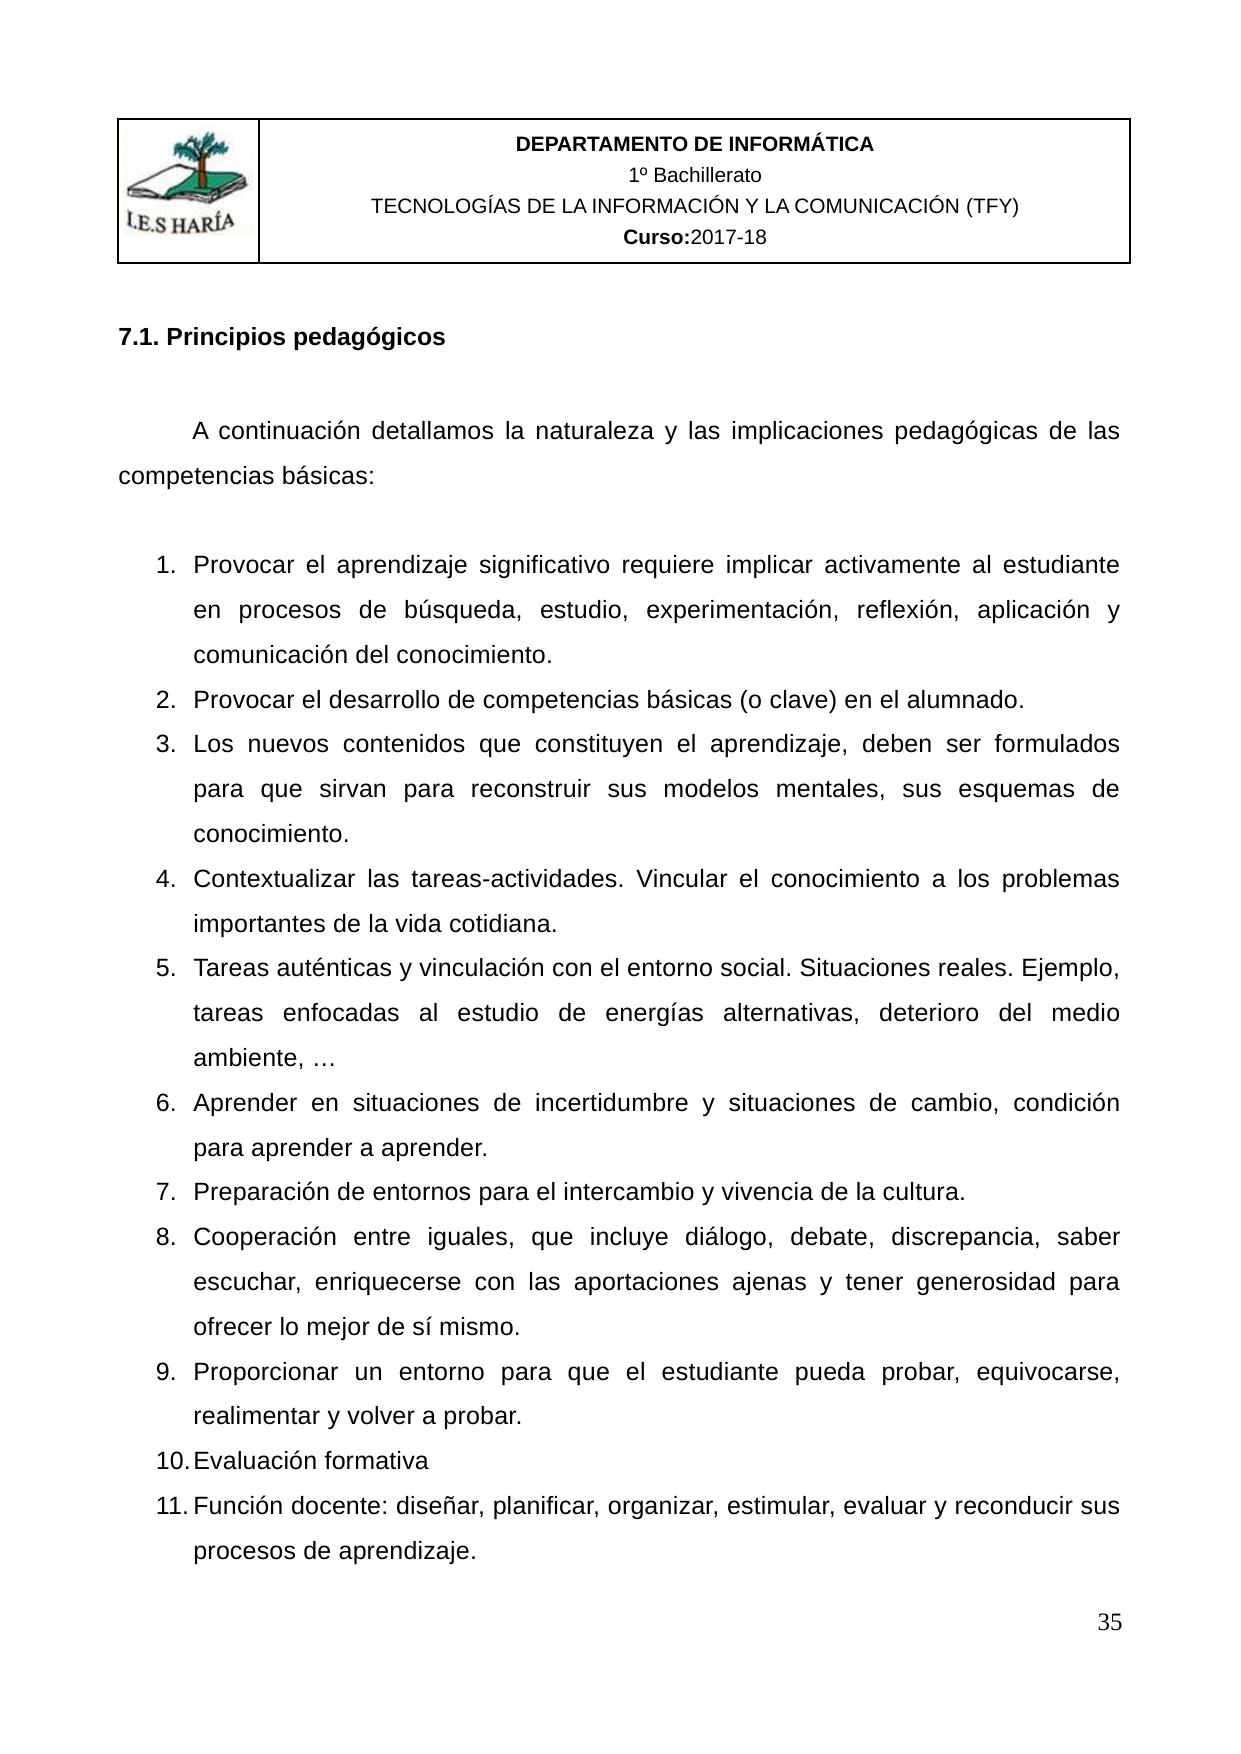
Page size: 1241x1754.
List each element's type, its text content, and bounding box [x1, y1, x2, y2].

list Proporcionar un entorno para que el estudiante pueda probar, equivocarse, realimentar y volver a probar. [156, 1357, 1122, 1431]
list Aprender en situaciones de incertidumbre y situaciones de cambio, condición para aprender a aprender. [156, 1088, 1122, 1162]
text A continuación detallamos la naturaleza y las implicaciones pedagógicas de las competencias básicas: [118, 416, 1122, 491]
subtitle 7.1. Principios pedagógicos [118, 322, 1122, 351]
list Evaluación formativa [156, 1446, 1122, 1476]
list Provocar el desarrollo de competencias básicas (o clave) en el alumnado. [156, 685, 1122, 714]
list Cooperación entre iguales, que incluye diálogo, debate, discrepancia, saber escuchar, enriquecerse con las aportaciones ajenas y tener generosidad para ofrecer lo mejor de sí mismo. [156, 1222, 1122, 1342]
list Provocar el aprendizaje significativo requiere implicar activamente al estudiante en procesos de búsqueda, estudio, experimentación, reflexión, aplicación y comunicación del conocimiento. [156, 550, 1122, 670]
list Preparación de entornos para el intercambio y vivencia de la cultura. [156, 1177, 1122, 1207]
list Función docente: diseñar, planificar, organizar, estimular, evaluar y reconducir sus procesos de aprendizaje. [156, 1491, 1122, 1566]
list Contextualizar las tareas-actividades. Vincular el conocimiento a los problemas importantes de la vida cotidiana. [156, 864, 1122, 938]
list Los nuevos contenidos que constituyen el aprendizaje, deben ser formulados para que sirvan para reconstruir sus modelos mentales, sus esquemas de conocimiento. [156, 729, 1122, 849]
picture [123, 126, 254, 235]
list Tareas auténticas y vinculación con el entorno social. Situaciones reales. Ejemplo, tareas enfocadas al estudio de energías alternativas, deterioro del medio ambiente, … [156, 953, 1122, 1073]
